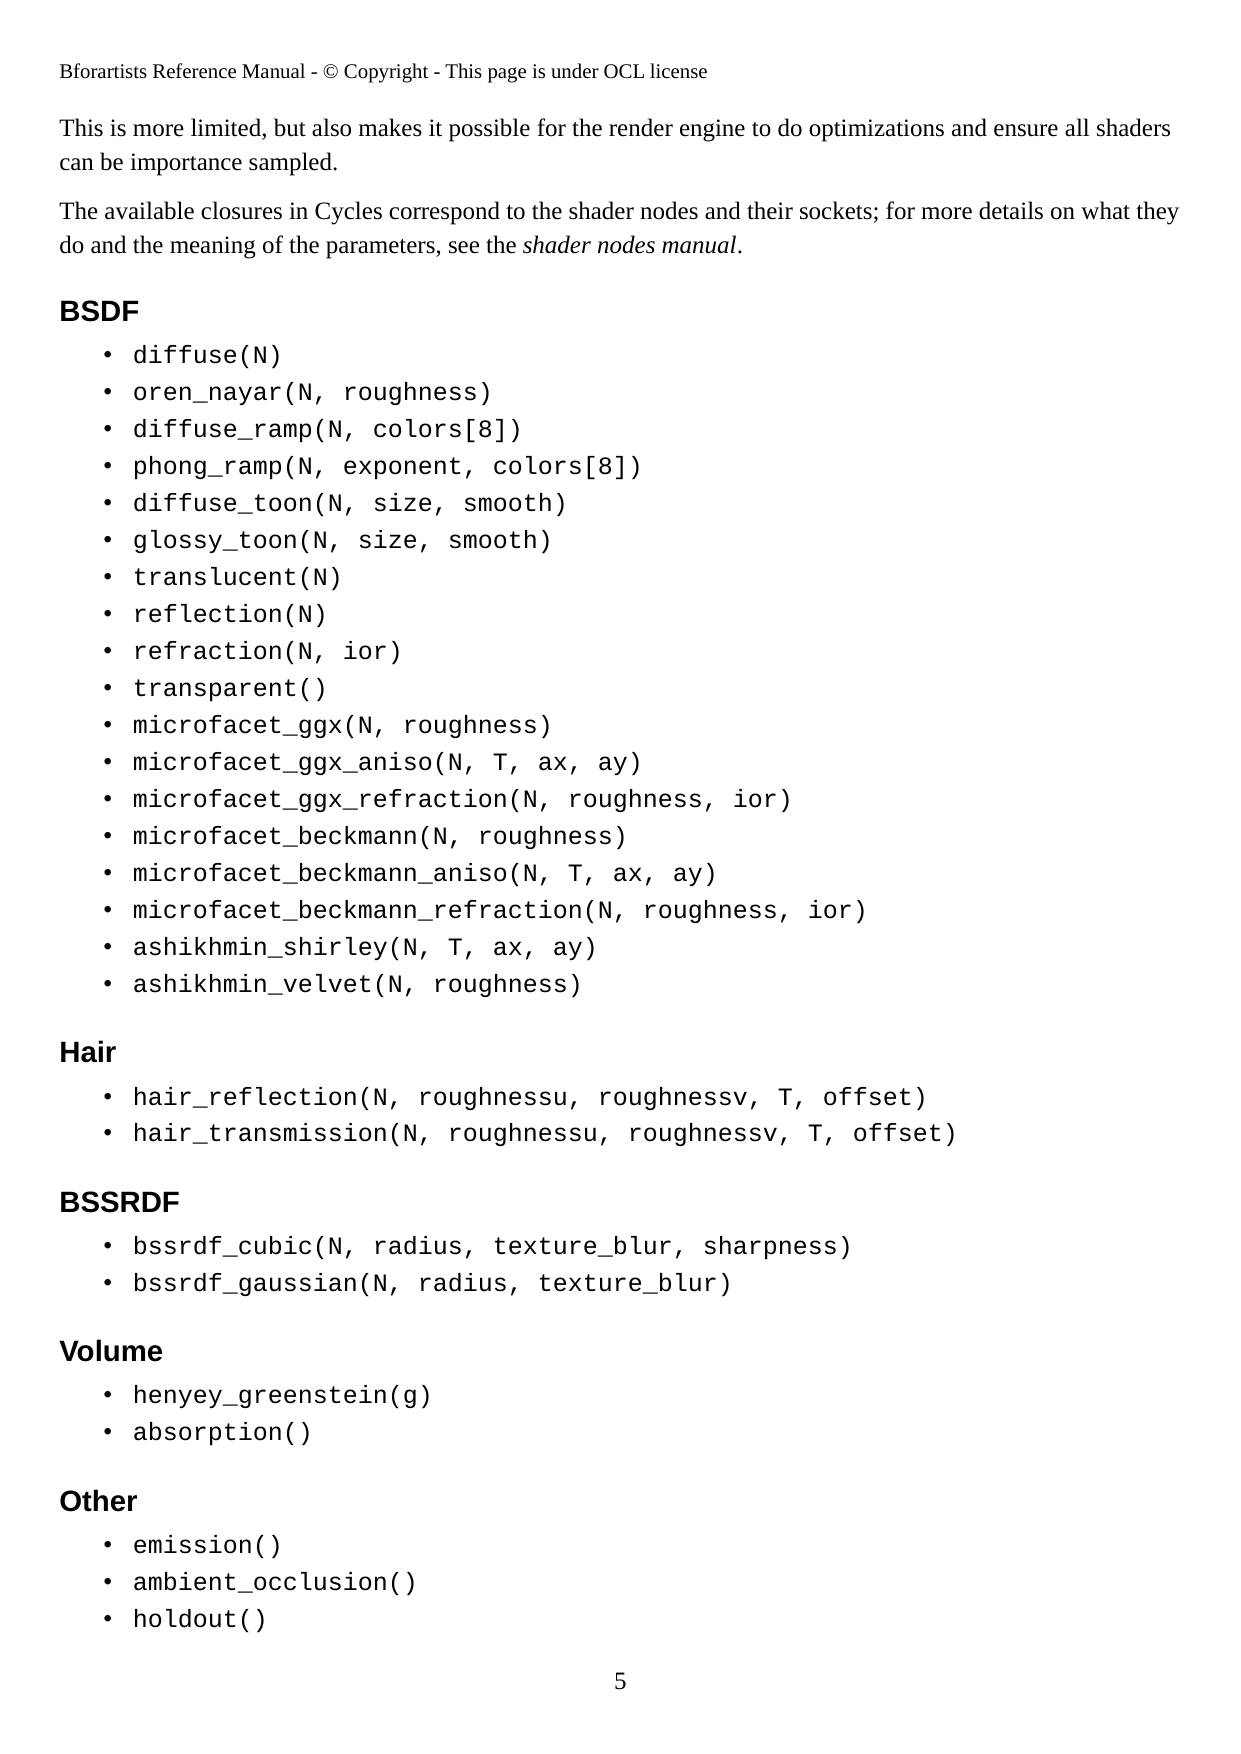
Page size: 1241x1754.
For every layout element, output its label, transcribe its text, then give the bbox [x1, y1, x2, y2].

list microfacet_ggx_refraction(N, roughness, ior) [103, 784, 1181, 815]
list hair_reflection(N, roughnessu, roughnessv, T, offset) [103, 1082, 1181, 1112]
list microfacet_beckmann_refraction(N, roughness, ior) [103, 895, 1181, 926]
list diffuse_ramp(N, colors[8]) [103, 414, 1181, 445]
list phong_ramp(N, exponent, colors[8]) [103, 451, 1181, 482]
text The available closures in Cycles correspond to the shader nodes and their sockets; for more details on what they do and the meaning of the parameters, see the shader nodes manual. [59, 196, 1181, 259]
list microfacet_beckmann_aniso(N, T, ax, ay) [103, 858, 1181, 889]
subtitle Volume [59, 1334, 1181, 1368]
list microfacet_ggx(N, roughness) [103, 710, 1181, 741]
list ambient_occlusion() [103, 1567, 1181, 1597]
list henyey_greenstein(g) [103, 1380, 1181, 1411]
list transparent() [103, 673, 1181, 704]
list reflection(N) [103, 599, 1181, 630]
list translucent(N) [103, 562, 1181, 593]
list microfacet_ggx_aniso(N, T, ax, ay) [103, 747, 1181, 778]
list ashikhmin_velvet(N, roughness) [103, 969, 1181, 1000]
list hair_transmission(N, roughnessu, roughnessv, T, offset) [103, 1118, 1181, 1149]
subtitle BSSRDF [59, 1185, 1181, 1218]
list bssrdf_cubic(N, radius, texture_blur, sharpness) [103, 1231, 1181, 1262]
list emission() [103, 1530, 1181, 1561]
list ashikhmin_shirley(N, T, ax, ay) [103, 932, 1181, 963]
subtitle Other [59, 1483, 1181, 1517]
list diffuse(N) [103, 341, 1181, 371]
list refraction(N, ior) [103, 636, 1181, 667]
list microfacet_beckmann(N, roughness) [103, 821, 1181, 852]
subtitle BSDF [59, 294, 1181, 328]
subtitle Hair [59, 1035, 1181, 1069]
list glossy_toon(N, size, smooth) [103, 525, 1181, 556]
list diffuse_toon(N, size, smooth) [103, 488, 1181, 519]
text This is more limited, but also makes it possible for the render engine to do optimizations and ensure all shaders can be importance sampled. [59, 113, 1181, 176]
list absorption() [103, 1417, 1181, 1448]
list bssrdf_gaussian(N, radius, texture_blur) [103, 1268, 1181, 1299]
list holdout() [103, 1604, 1181, 1634]
list oren_nayar(N, roughness) [103, 377, 1181, 408]
